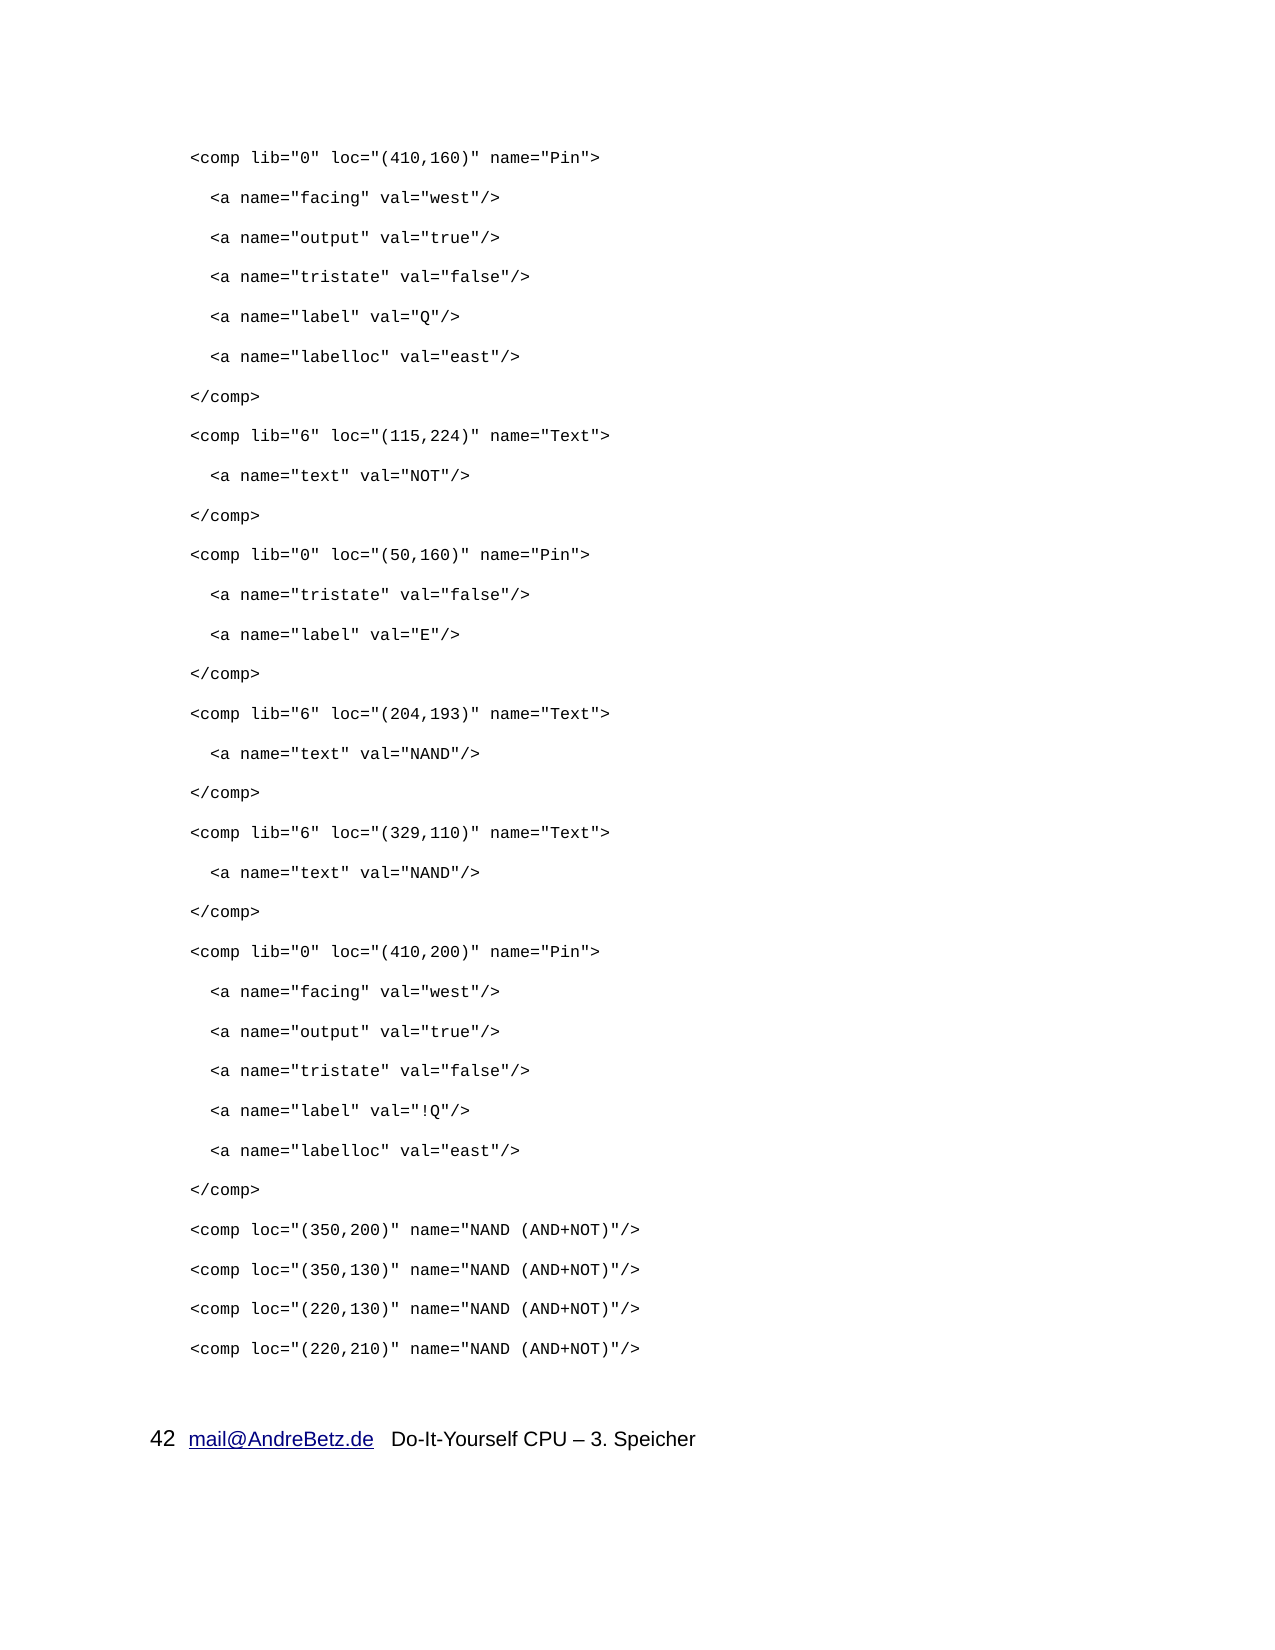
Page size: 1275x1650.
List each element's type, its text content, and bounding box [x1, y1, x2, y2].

text <a name="label" val="!Q"/> [150, 1102, 1125, 1121]
text <a name="text" val="NAND"/> [150, 864, 1125, 883]
text <comp loc="(220,130)" name="NAND (AND+NOT)"/> [150, 1301, 1125, 1320]
text <comp loc="(350,130)" name="NAND (AND+NOT)"/> [150, 1261, 1125, 1280]
text <comp loc="(220,210)" name="NAND (AND+NOT)"/> [150, 1341, 1125, 1359]
text </comp> [150, 666, 1125, 685]
text <a name="labelloc" val="east"/> [150, 1142, 1125, 1161]
text <comp lib="6" loc="(329,110)" name="Text"> [150, 825, 1125, 843]
text </comp> [150, 904, 1125, 923]
text </comp> [150, 388, 1125, 407]
text </comp> [150, 785, 1125, 804]
text <comp lib="0" loc="(50,160)" name="Pin"> [150, 547, 1125, 566]
text <a name="text" val="NAND"/> [150, 745, 1125, 764]
text <a name="tristate" val="false"/> [150, 1063, 1125, 1082]
text <a name="label" val="Q"/> [150, 309, 1125, 328]
text <a name="tristate" val="false"/> [150, 269, 1125, 288]
text <a name="labelloc" val="east"/> [150, 348, 1125, 367]
text <a name="tristate" val="false"/> [150, 587, 1125, 605]
text <comp loc="(350,200)" name="NAND (AND+NOT)"/> [150, 1222, 1125, 1240]
text <a name="output" val="true"/> [150, 229, 1125, 248]
text </comp> [150, 1182, 1125, 1201]
text <a name="label" val="E"/> [150, 626, 1125, 645]
text <comp lib="6" loc="(204,193)" name="Text"> [150, 706, 1125, 724]
text <comp lib="6" loc="(115,224)" name="Text"> [150, 428, 1125, 447]
text </comp> [150, 507, 1125, 526]
text <a name="facing" val="west"/> [150, 983, 1125, 1002]
text <comp lib="0" loc="(410,160)" name="Pin"> [150, 150, 1125, 169]
text <comp lib="0" loc="(410,200)" name="Pin"> [150, 944, 1125, 963]
text <a name="output" val="true"/> [150, 1023, 1125, 1042]
text <a name="text" val="NOT"/> [150, 467, 1125, 486]
text <a name="facing" val="west"/> [150, 190, 1125, 208]
